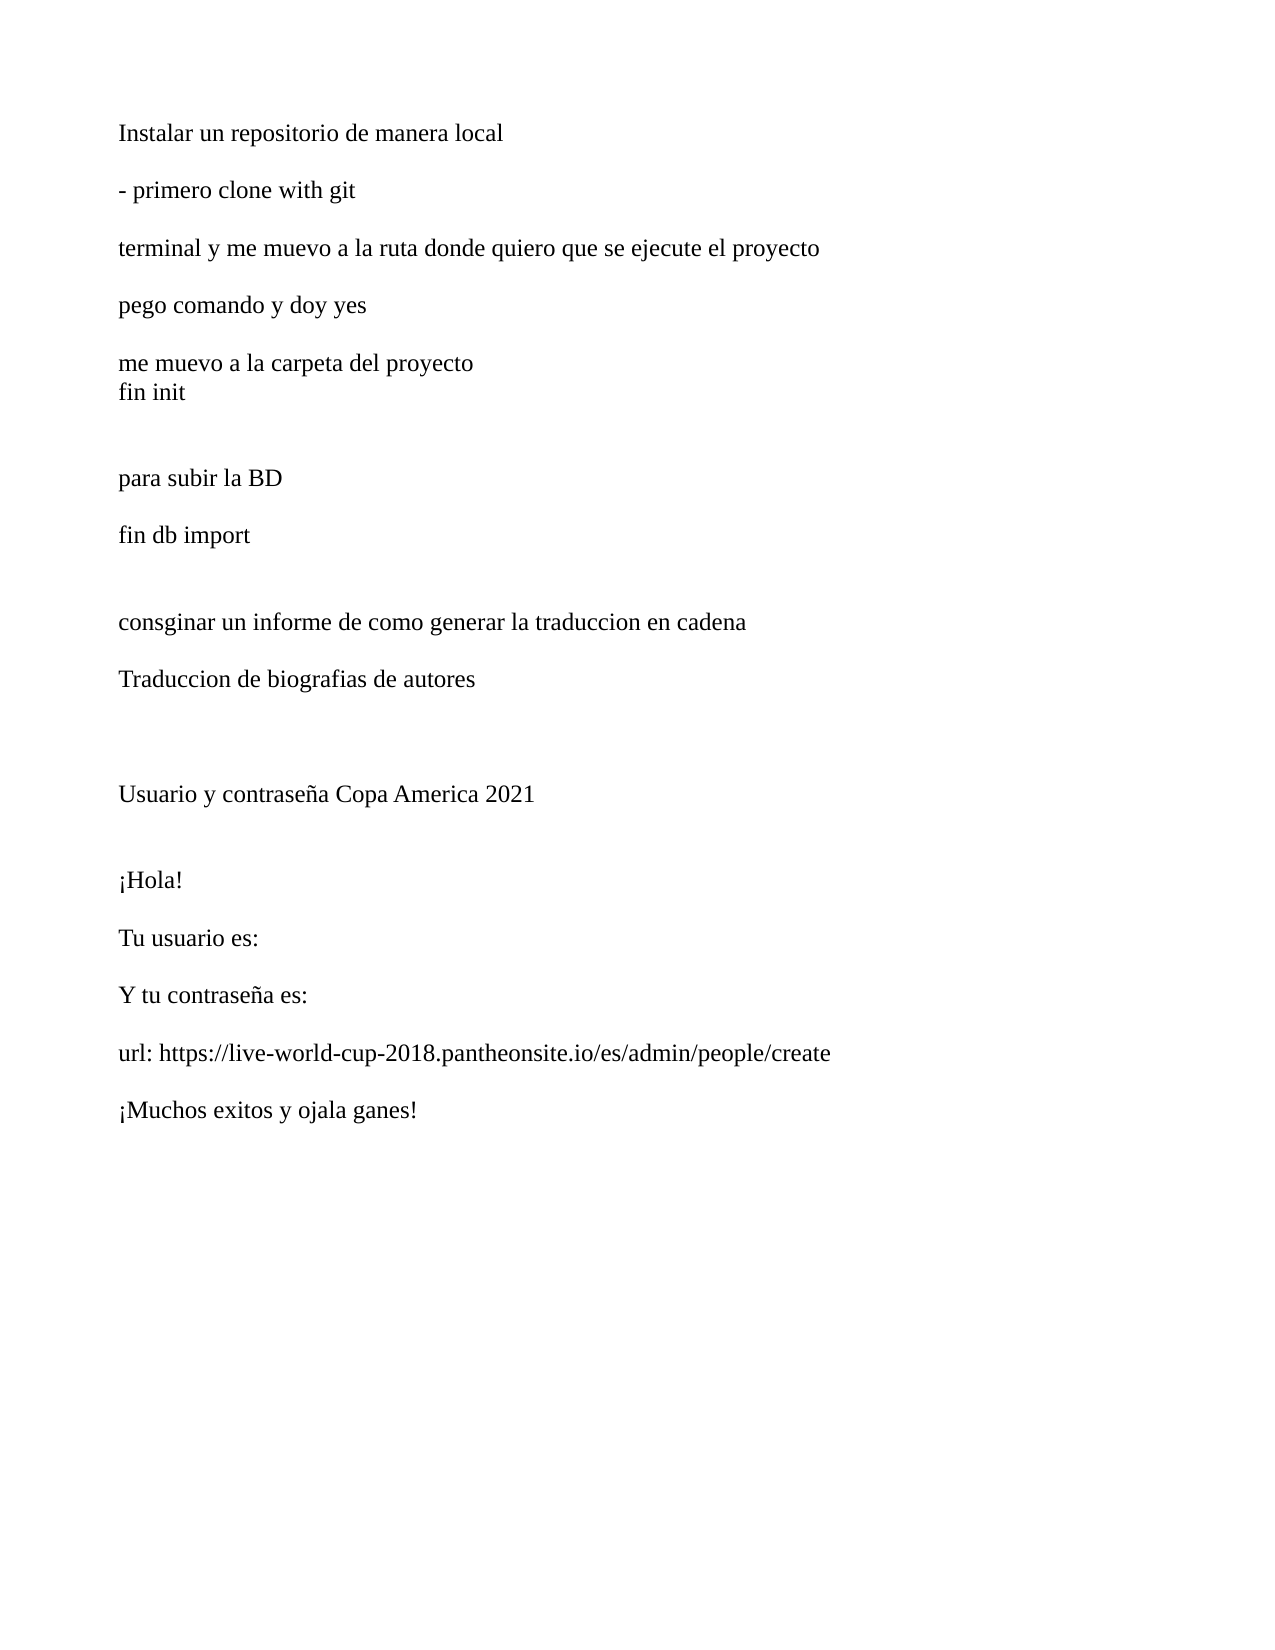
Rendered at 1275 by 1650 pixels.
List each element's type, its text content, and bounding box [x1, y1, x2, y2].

text Y tu contraseña es: [118, 981, 1157, 1009]
text Traduccion de biografias de autores [118, 664, 1157, 693]
text terminal y me muevo a la ruta donde quiero que se ejecute el proyecto [118, 233, 1157, 262]
text ¡Hola! [118, 866, 1157, 894]
text fin init [118, 377, 1157, 406]
text para subir la BD [118, 463, 1157, 492]
text Tu usuario es: [118, 923, 1157, 952]
text consginar un informe de como generar la traduccion en cadena [118, 607, 1157, 636]
text fin db import [118, 521, 1157, 549]
text pego comando y doy yes [118, 291, 1157, 319]
text me muevo a la carpeta del proyecto [118, 348, 1157, 377]
text url: https://live-world-cup-2018.pantheonsite.io/es/admin/people/create [118, 1038, 1157, 1067]
text - primero clone with git [118, 176, 1157, 204]
text ¡Muchos exitos y ojala ganes! [118, 1096, 1157, 1124]
text Instalar un repositorio de manera local [118, 118, 1157, 147]
text Usuario y contraseña Copa America 2021 [118, 779, 1157, 808]
